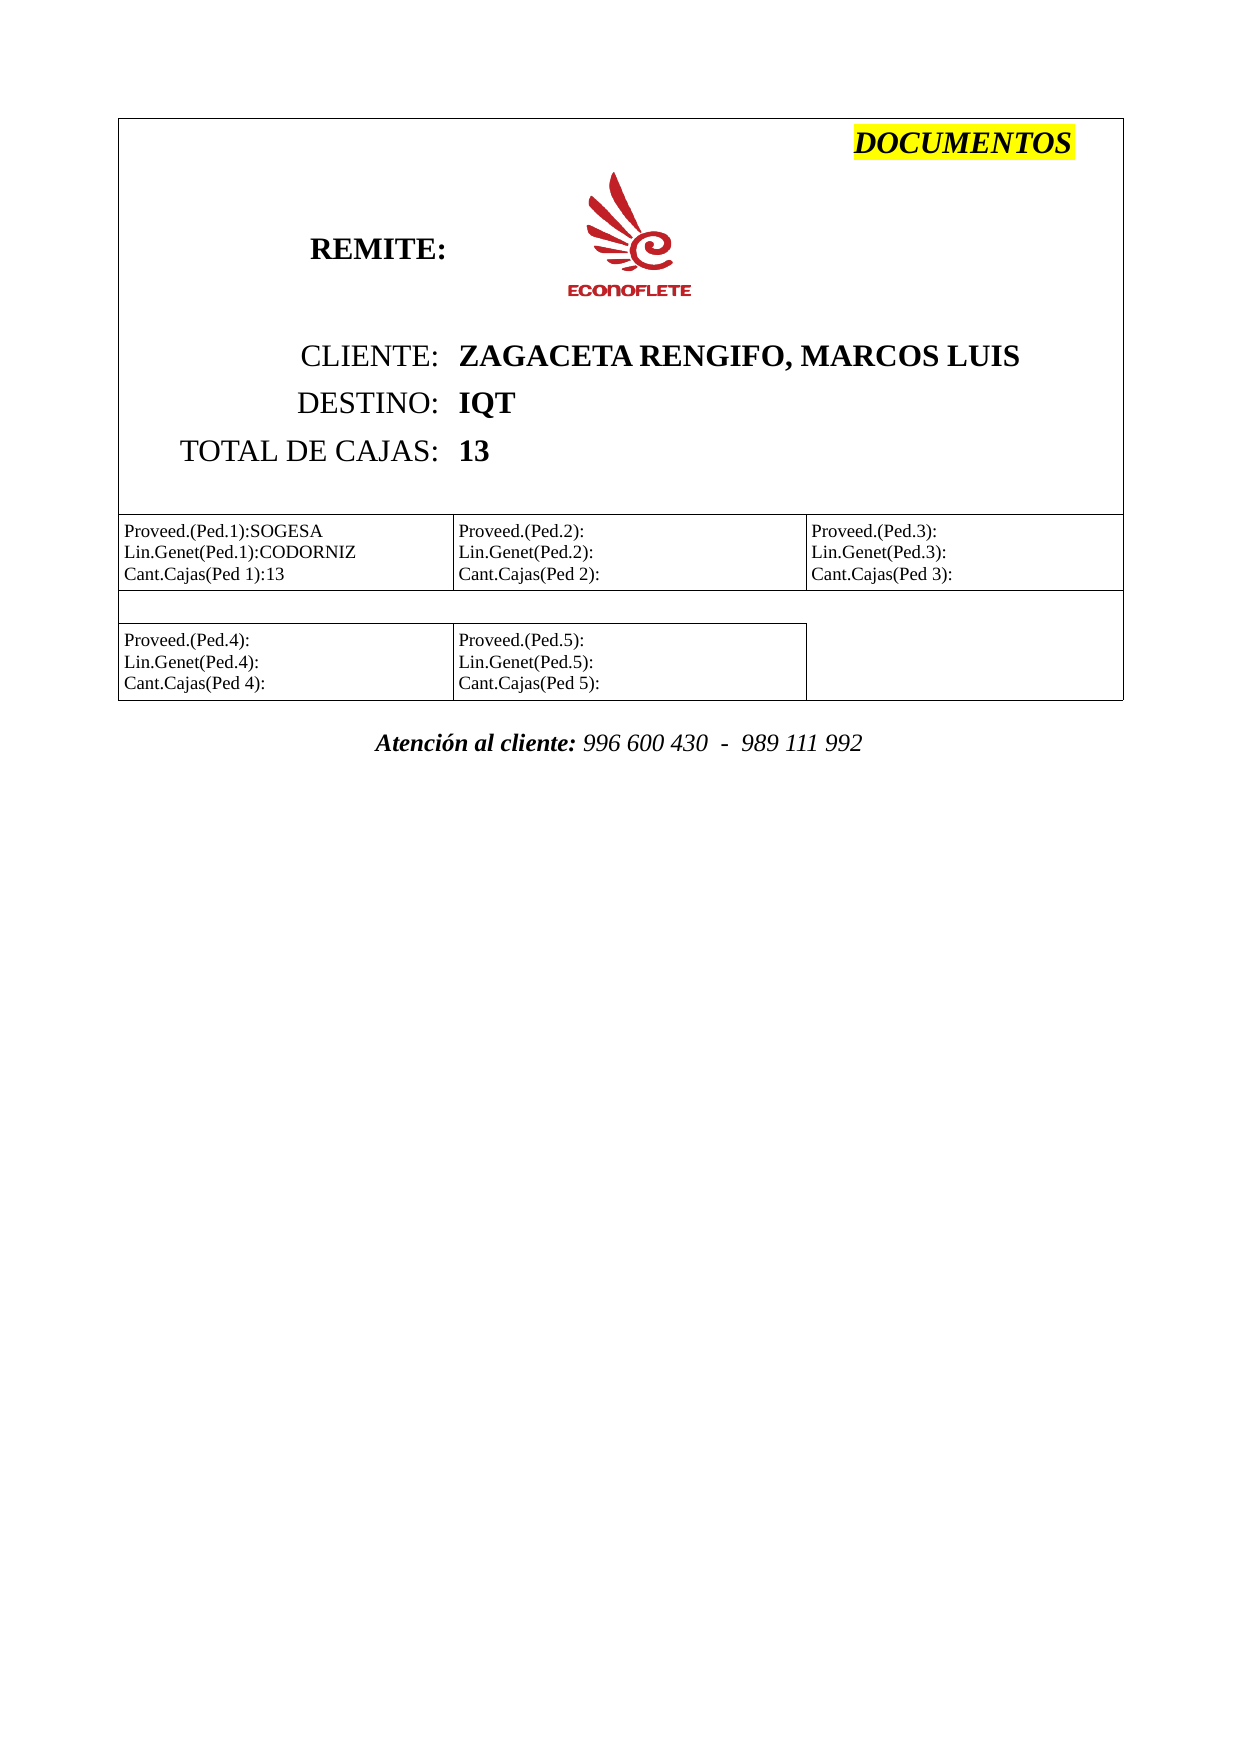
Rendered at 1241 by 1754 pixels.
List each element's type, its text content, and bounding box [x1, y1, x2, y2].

table_cell [806, 591, 1123, 623]
table_header [453, 119, 806, 166]
picture [552, 171, 707, 297]
table_cell [806, 379, 1123, 426]
text Atención al cliente: 996 600 430 - 989 111 992 [118, 728, 1122, 757]
table_cell Proveed.(Ped.1):SOGESA Lin.Genet(Ped.1):CODORNIZ Cant.Cajas(Ped 1):13 [119, 515, 453, 590]
table_cell [806, 166, 1123, 332]
table_cell Proveed.(Ped.3): Lin.Genet(Ped.3): Cant.Cajas(Ped 3): [807, 515, 1123, 590]
table_cell TOTAL DE CAJAS: [119, 426, 453, 474]
table_cell [119, 591, 453, 623]
table_cell [453, 166, 806, 332]
table_cell CLIENTE: [119, 332, 453, 379]
table_cell 13 [453, 426, 1123, 474]
table_header DOCUMENTOS [806, 119, 1123, 166]
table_cell [119, 474, 453, 514]
table_cell Proveed.(Ped.2): Lin.Genet(Ped.2): Cant.Cajas(Ped 2): [454, 515, 806, 590]
table_cell [806, 474, 1123, 514]
table_cell ZAGACETA RENGIFO, MARCOS LUIS [453, 332, 1123, 379]
table_cell Proveed.(Ped.5): Lin.Genet(Ped.5): Cant.Cajas(Ped 5): [454, 624, 806, 699]
table_header [119, 119, 453, 166]
table_cell Proveed.(Ped.4): Lin.Genet(Ped.4): Cant.Cajas(Ped 4): [119, 624, 453, 699]
table_cell [453, 474, 806, 514]
table_cell DESTINO: [119, 379, 453, 426]
table_cell IQT [453, 379, 806, 426]
table_cell [807, 623, 1123, 699]
table_cell REMITE: [119, 166, 453, 332]
table_cell [453, 591, 806, 623]
